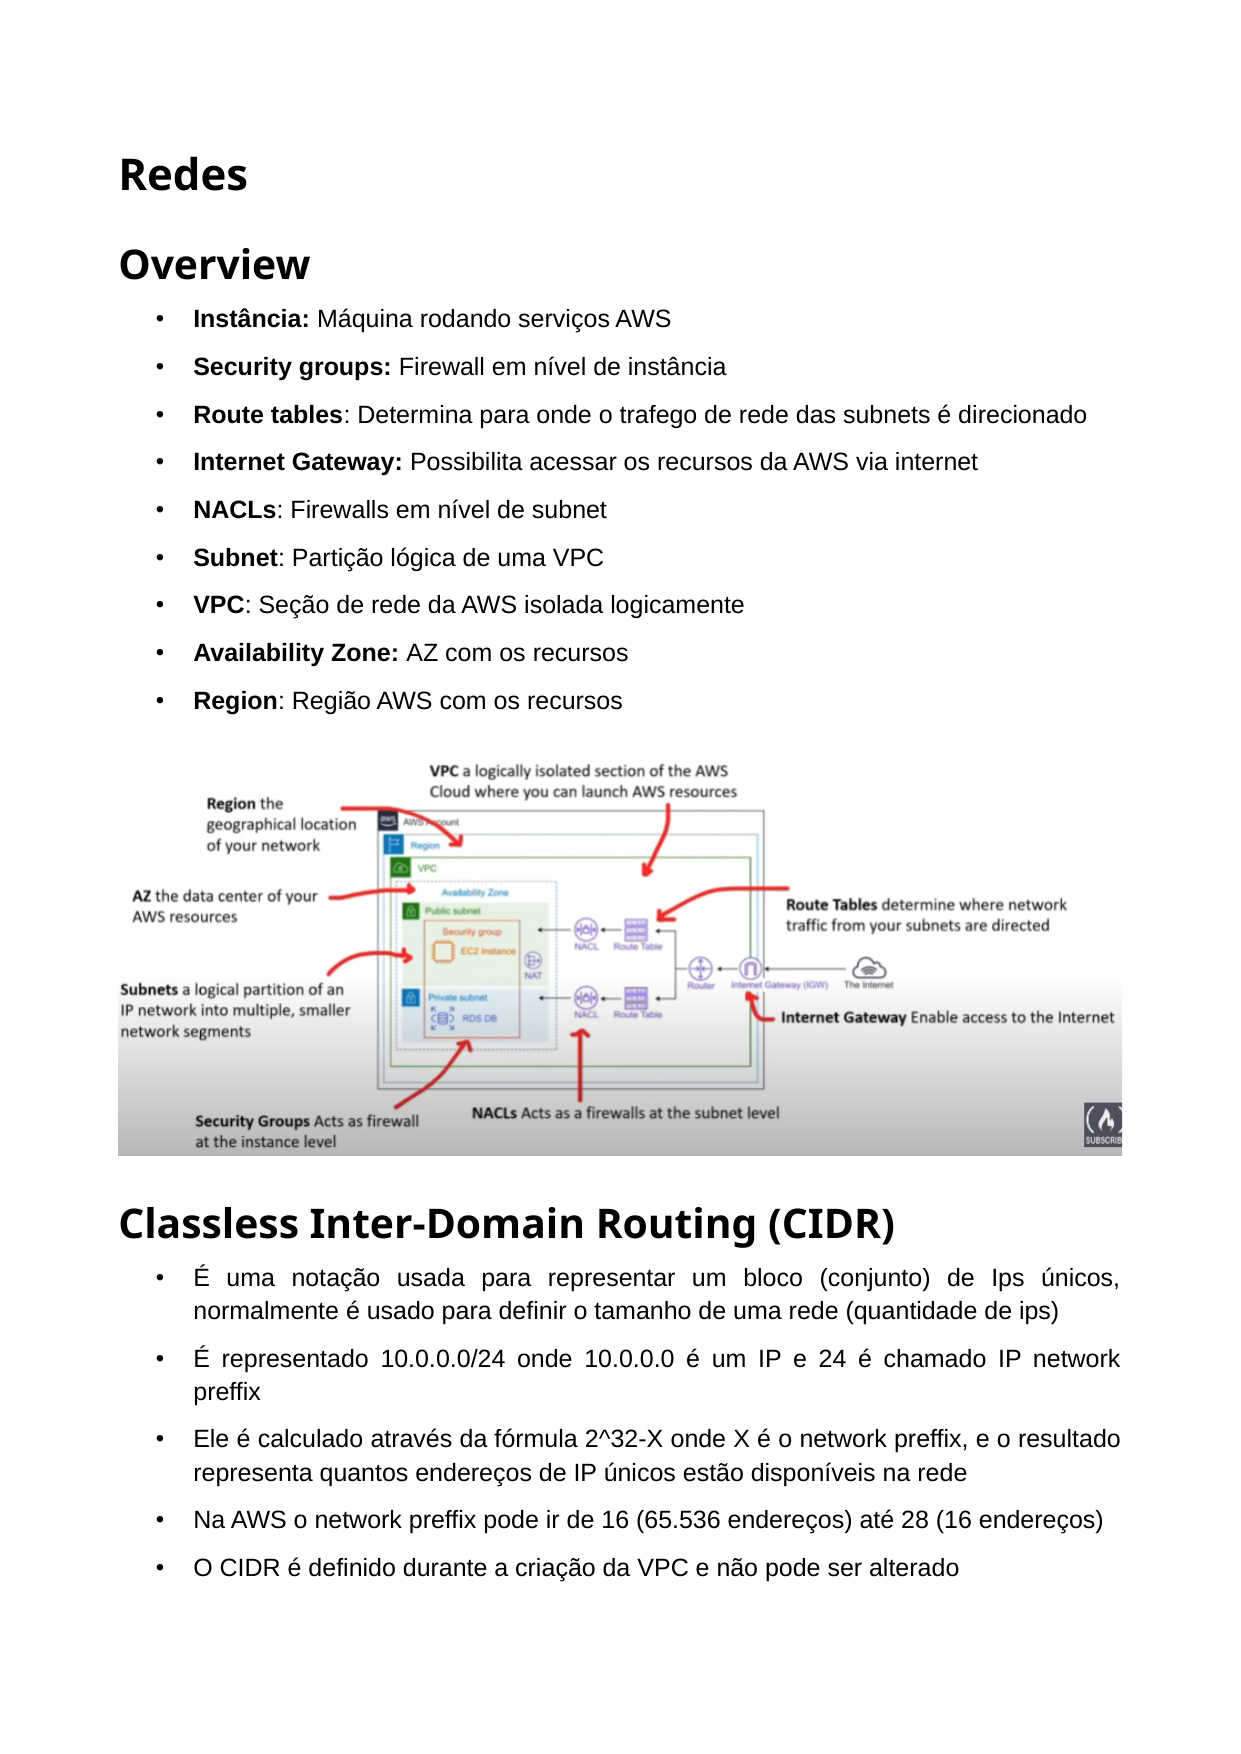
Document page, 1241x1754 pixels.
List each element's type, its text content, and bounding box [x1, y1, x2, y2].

subtitle Overview [118, 236, 1122, 292]
list VPC: Seção de rede da AWS isolada logicamente [156, 590, 1122, 619]
list Subnet: Partição lógica de uma VPC [156, 543, 1122, 572]
list Na AWS o network preffix pode ir de 16 (65.536 endereços) até 28 (16 endereços) [156, 1505, 1122, 1534]
list Route tables: Determina para onde o trafego de rede das subnets é direcionado [156, 399, 1122, 428]
list Instância: Máquina rodando serviços AWS [156, 304, 1122, 333]
list Availability Zone: AZ com os recursos [156, 638, 1122, 667]
list O CIDR é definido durante a criação da VPC e não pode ser alterado [156, 1553, 1122, 1582]
list É uma notação usada para representar um bloco (conjunto) de Ips únicos, normalmente é usado para definir o tamanho de uma rede (quantidade de ips) [156, 1263, 1122, 1325]
picture [118, 733, 1123, 1156]
list Region: Região AWS com os recursos [156, 686, 1122, 715]
list Ele é calculado através da fórmula 2^32-X onde X é o network preffix, e o resultado representa quantos endereços de IP únicos estão disponíveis na rede [156, 1424, 1122, 1486]
list NACLs: Firewalls em nível de subnet [156, 495, 1122, 524]
subtitle Redes [118, 143, 1122, 203]
list É representado 10.0.0.0/24 onde 10.0.0.0 é um IP e 24 é chamado IP network preffix [156, 1344, 1122, 1406]
list Internet Gateway: Possibilita acessar os recursos da AWS via internet [156, 447, 1122, 476]
list Security groups: Firewall em nível de instância [156, 352, 1122, 381]
subtitle Classless Inter-Domain Routing (CIDR) [118, 1195, 1122, 1251]
